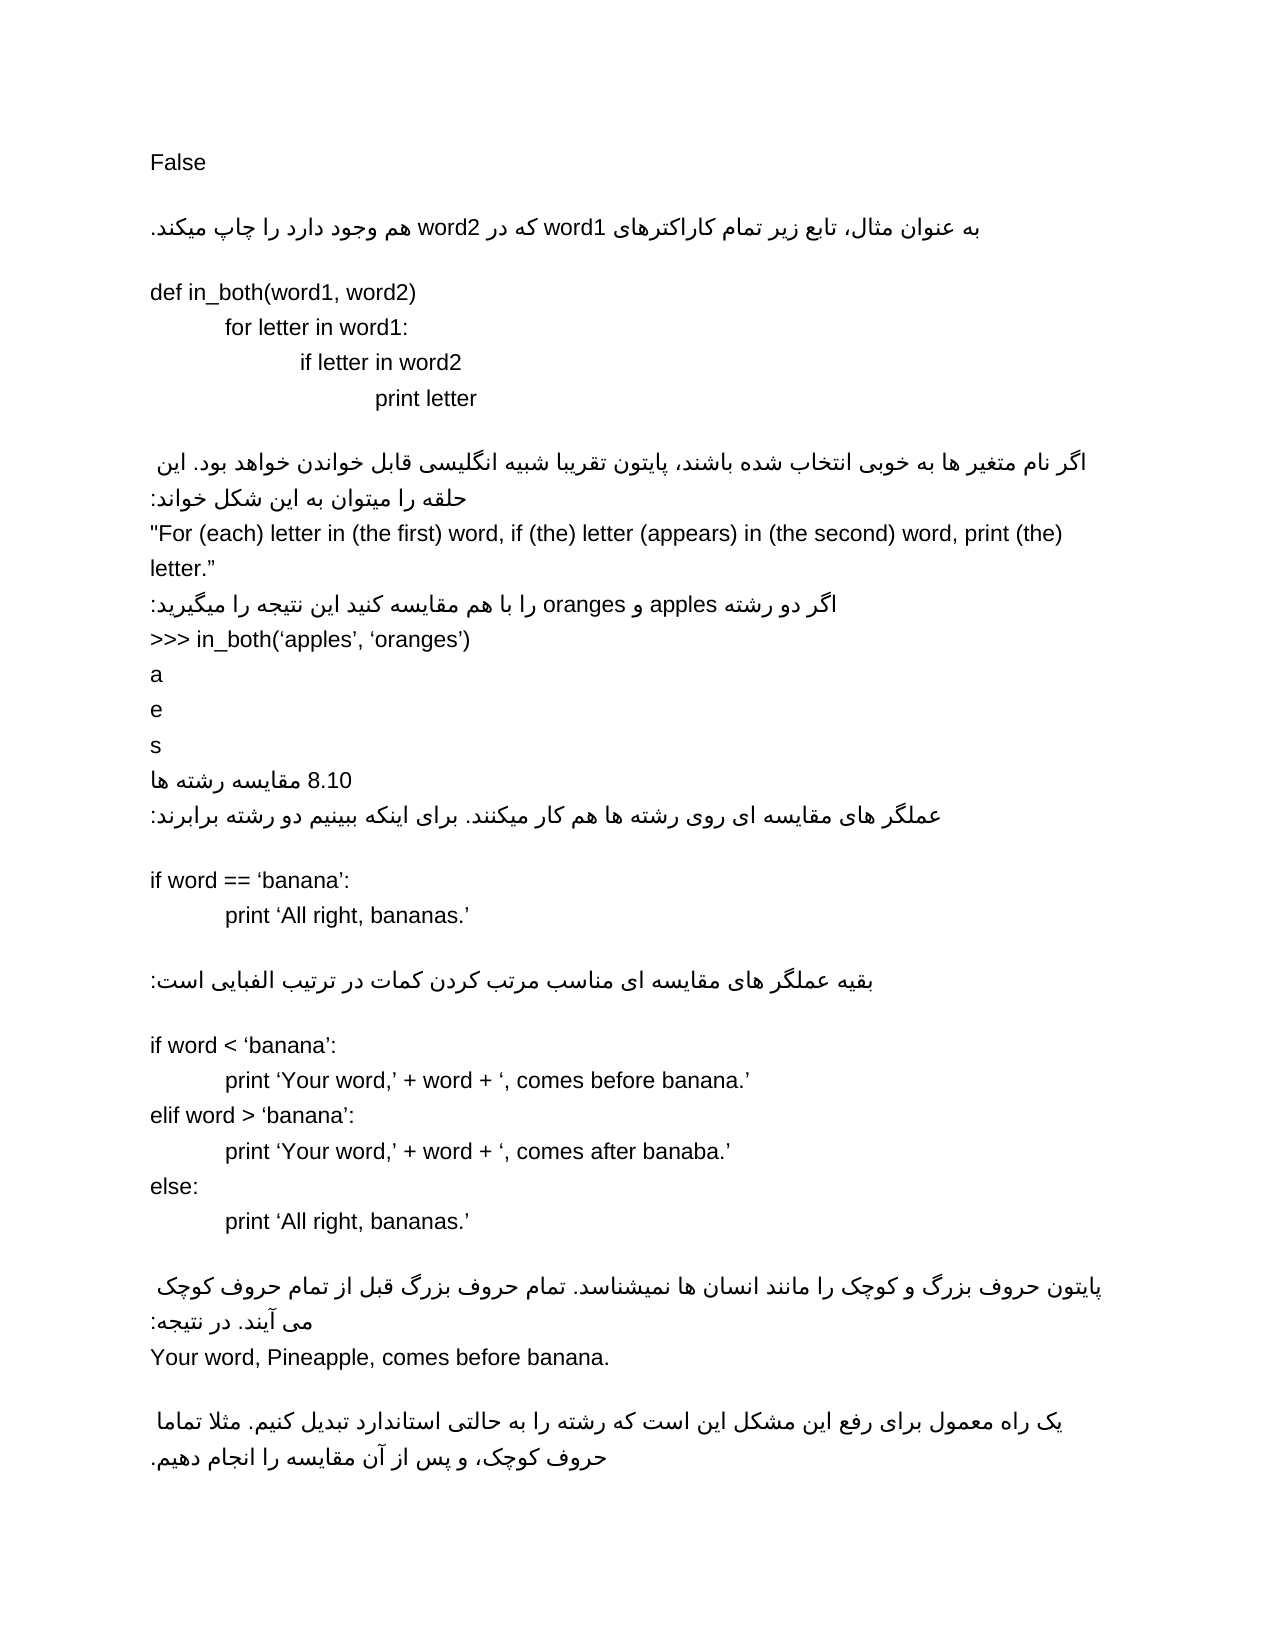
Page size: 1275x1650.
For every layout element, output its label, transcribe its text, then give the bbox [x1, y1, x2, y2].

text عملگر های مقایسه ای روی رشته ها هم کار میکنند. برای اینکه ببینیم دو رشته برابرند: [150, 803, 1125, 829]
text print ‘All right, bananas.’ [150, 1209, 1125, 1235]
text print ‘Your word,’ + word + ‘, comes after banaba.’ [150, 1138, 1125, 1164]
text print ‘All right, bananas.’ [150, 903, 1125, 929]
text s [150, 732, 1125, 758]
text به عنوان مثال، تابع زیر تمام کاراکترهای word1 که در word2 هم وجود دارد را چاپ میکند. [150, 215, 1125, 240]
text for letter in word1: [150, 315, 1125, 340]
text e [150, 697, 1125, 723]
text 8.10 مقایسه رشته ها [150, 768, 1125, 793]
text a [150, 662, 1125, 687]
text پایتون حروف بزرگ و کوچک را مانند انسان ها نمیشناسد. تمام حروف بزرگ قبل از تمام حروف کوچک می آیند. در نتیجه: [150, 1274, 1125, 1335]
text else: [150, 1174, 1125, 1199]
text یک راه معمول برای رفع این مشکل این است که رشته را به حالتی استاندارد تبدیل کنیم. مثلا تماما حروف کوچک، و پس از آن مقایسه را انجام دهیم. [150, 1409, 1125, 1470]
text Your word, Pineapple, comes before banana. [150, 1344, 1125, 1370]
text "For (each) letter in (the first) word, if (the) letter (appears) in (the second) word, print (the) letter.” [150, 521, 1125, 582]
text اگر دو رشته apples و oranges را با هم مقایسه کنید این نتیجه را میگیرید: [150, 591, 1125, 617]
text print ‘Your word,’ + word + ‘, comes before banana.’ [150, 1068, 1125, 1093]
text if word == ‘banana’: [150, 868, 1125, 893]
text اگر نام متغیر ها به خوبی انتخاب شده باشند، پایتون تقریبا شبیه انگلیسی قابل خواندن خواهد بود. این حلقه را میتوان به این شکل خواند: [150, 450, 1125, 511]
text def in_both(word1, word2) [150, 279, 1125, 305]
text False [150, 150, 1125, 176]
text if letter in word2 [150, 350, 1125, 376]
text print letter [150, 385, 1125, 411]
text >>> in_both(‘apples’, ‘oranges’) [150, 627, 1125, 652]
text elif word > ‘banana’: [150, 1103, 1125, 1129]
text بقیه عملگر های مقایسه ای مناسب مرتب کردن کمات در ترتیب الفبایی است: [150, 968, 1125, 993]
text if word < ‘banana’: [150, 1032, 1125, 1058]
